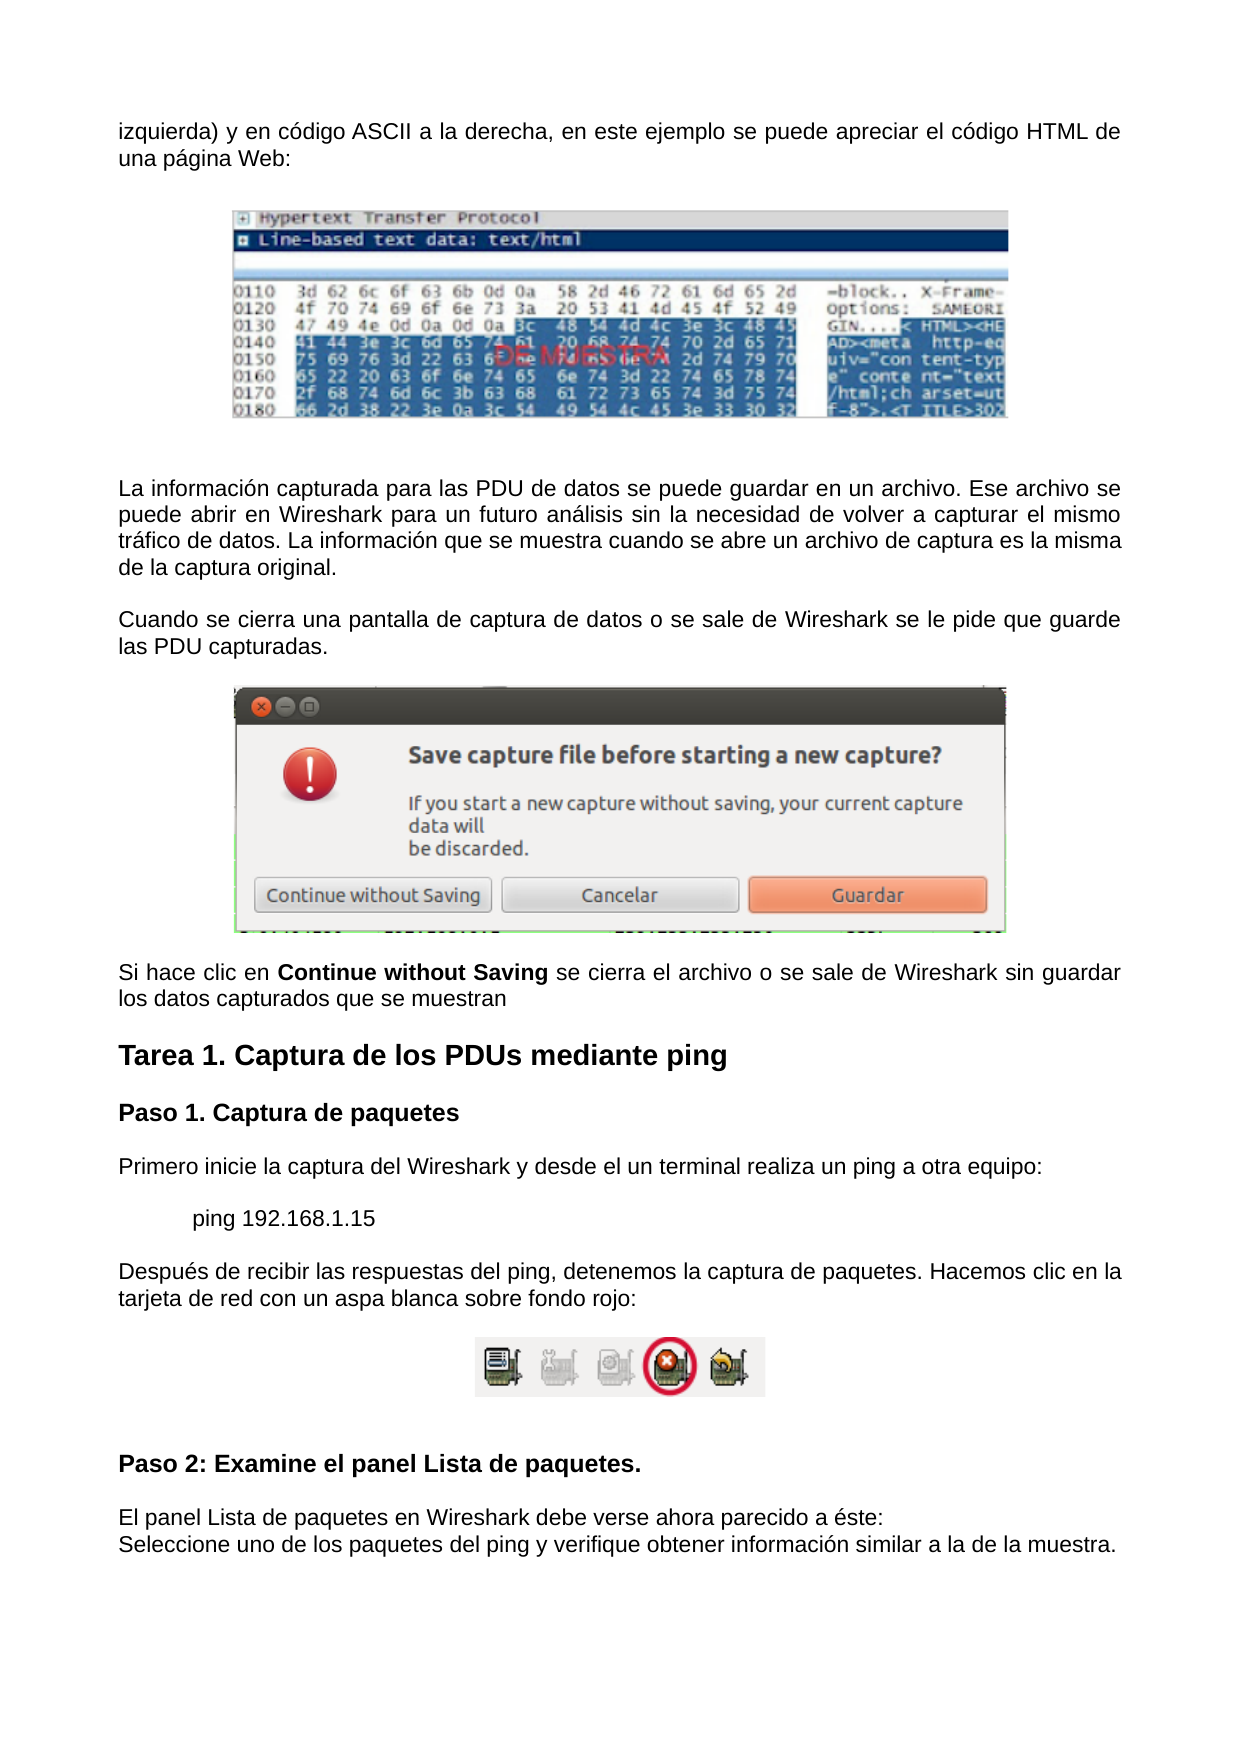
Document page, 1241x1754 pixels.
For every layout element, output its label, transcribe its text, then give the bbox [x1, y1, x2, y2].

text Paso 1. Captura de paquetes [118, 1098, 1122, 1126]
text Tarea 1. Captura de los PDUs mediante ping [118, 1038, 1122, 1071]
text Cuando se cierra una pantalla de captura de datos o se sale de Wireshark se le pide que guarde las PDU capturadas. [118, 606, 1122, 659]
text Seleccione uno de los paquetes del ping y verifique obtener información similar a la de la muestra. [118, 1531, 1122, 1557]
text El panel Lista de paquetes en Wireshark debe verse ahora parecido a éste: [118, 1504, 1122, 1531]
picture [474, 1337, 766, 1397]
text Primero inicie la captura del Wireshark y desde el un terminal realiza un ping a otra equipo: [118, 1153, 1122, 1179]
text izquierda) y en código ASCII a la derecha, en este ejemplo se puede apreciar el código HTML de una página Web: [118, 118, 1122, 171]
picture [233, 685, 1007, 933]
text Paso 2: Examine el panel Lista de paquetes. [118, 1449, 1122, 1478]
text ping 192.168.1.15 [192, 1205, 1122, 1232]
text Después de recibir las respuestas del ping, detenemos la captura de paquetes. Hacemos clic en la tarjeta de red con un aspa blanca sobre fondo rojo: [118, 1258, 1122, 1311]
picture [231, 210, 1009, 420]
text La información capturada para las PDU de datos se puede guardar en un archivo. Ese archivo se puede abrir en Wireshark para un futuro análisis sin la necesidad de volver a capturar el mismo tráfico de datos. La información que se muestra cuando se abre un archivo de captura es la misma de la captura original. [118, 474, 1122, 580]
text Si hace clic en Continue without Saving se cierra el archivo o se sale de Wireshark sin guardar los datos capturados que se muestran [118, 959, 1122, 1011]
